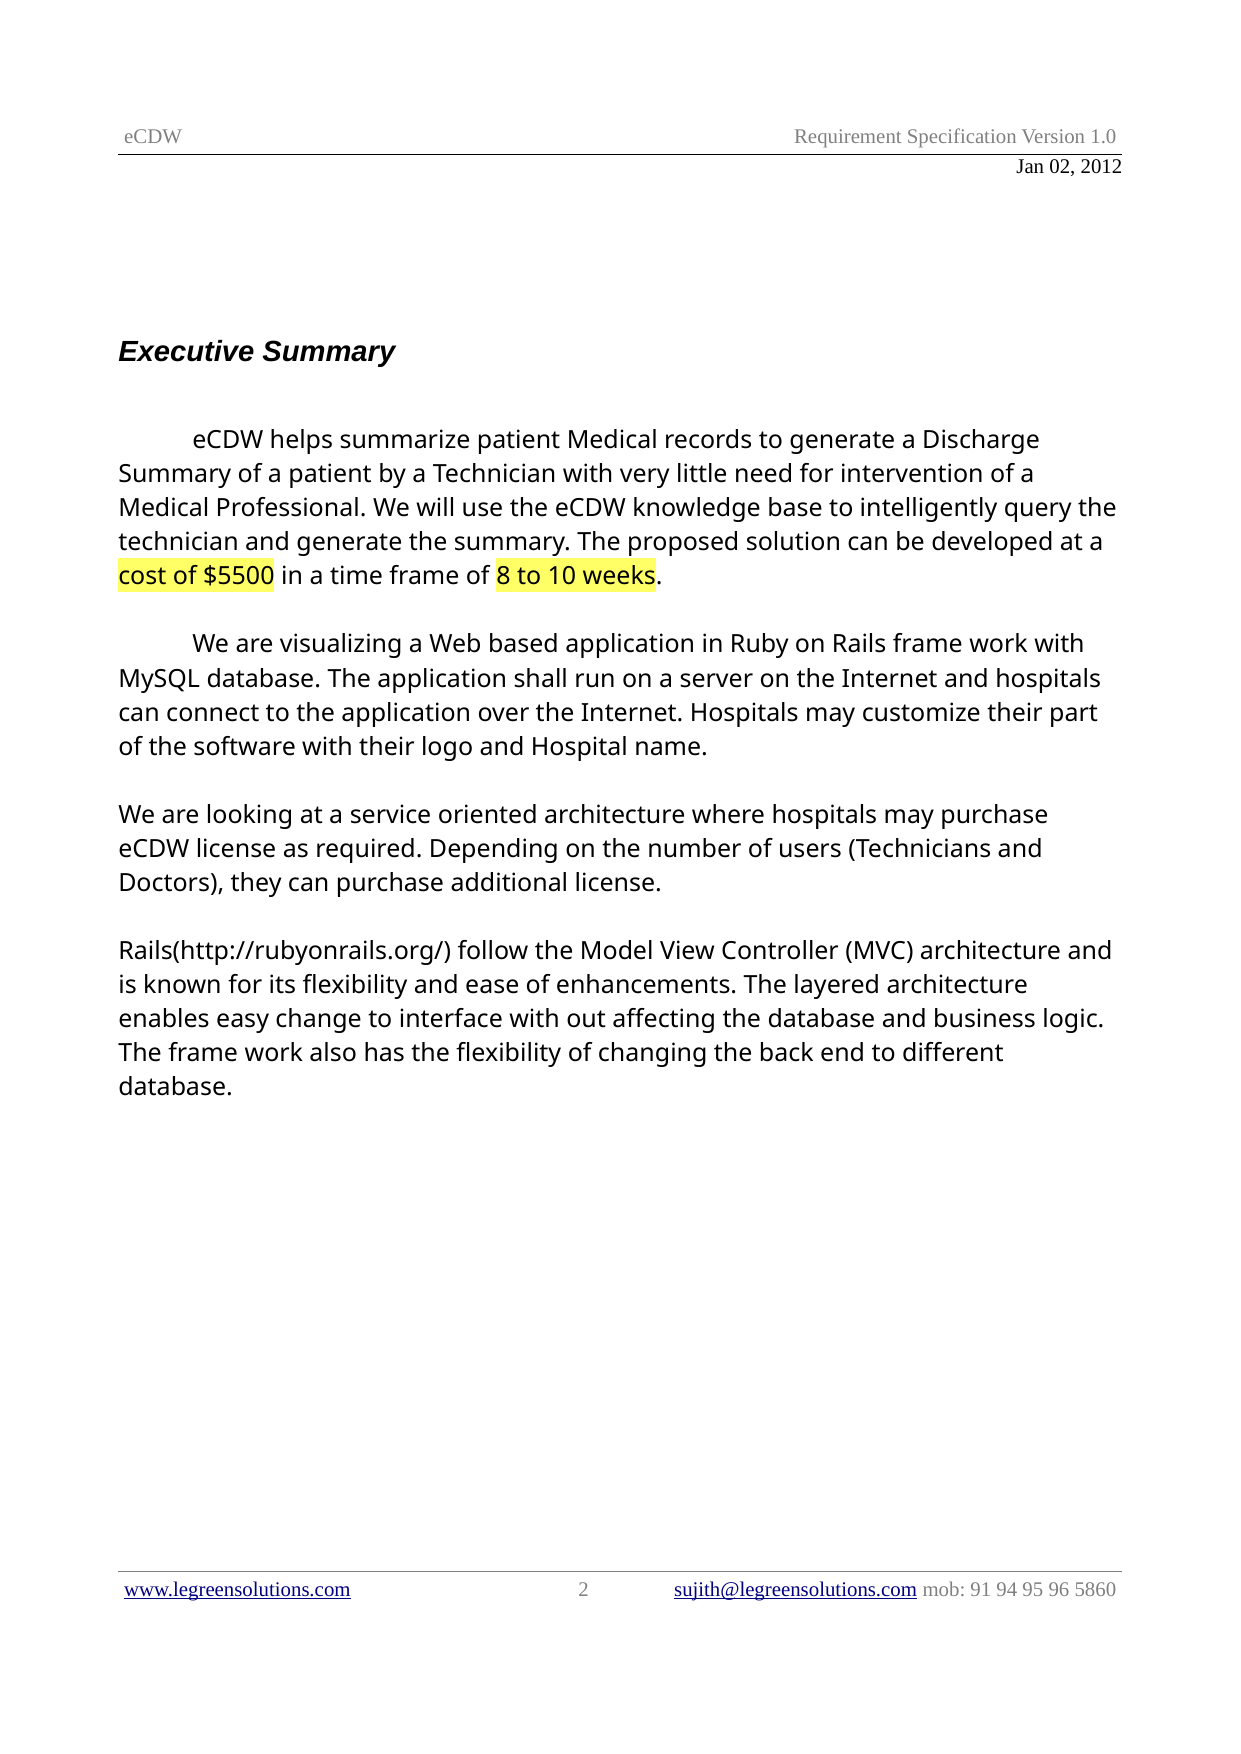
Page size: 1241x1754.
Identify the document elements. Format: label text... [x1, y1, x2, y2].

text We are looking at a service oriented architecture where hospitals may purchase eCDW license as required. Depending on the number of users (Technicians and Doctors), they can purchase additional license. [118, 796, 1122, 899]
text We are visualizing a Web based application in Ruby on Rails frame work with MySQL database. The application shall run on a server on the Internet and hospitals can connect to the application over the Internet. Hospitals may customize their part of the software with their logo and Hospital name. [118, 626, 1122, 762]
subtitle Executive Summary [118, 334, 1122, 368]
text eCDW helps summarize patient Medical records to generate a Discharge Summary of a patient by a Technician with very little need for intervention of a Medical Professional. We will use the eCDW knowledge base to intelligently query the technician and generate the summary. The proposed solution can be developed at a cost of $5500 in a time frame of 8 to 10 weeks. [118, 422, 1122, 592]
text Rails(http://rubyonrails.org/) follow the Model View Controller (MVC) architecture and is known for its flexibility and ease of enhancements. The layered architecture enables easy change to interface with out affecting the database and business logic. The frame work also has the flexibility of changing the back end to different database. [118, 933, 1122, 1103]
